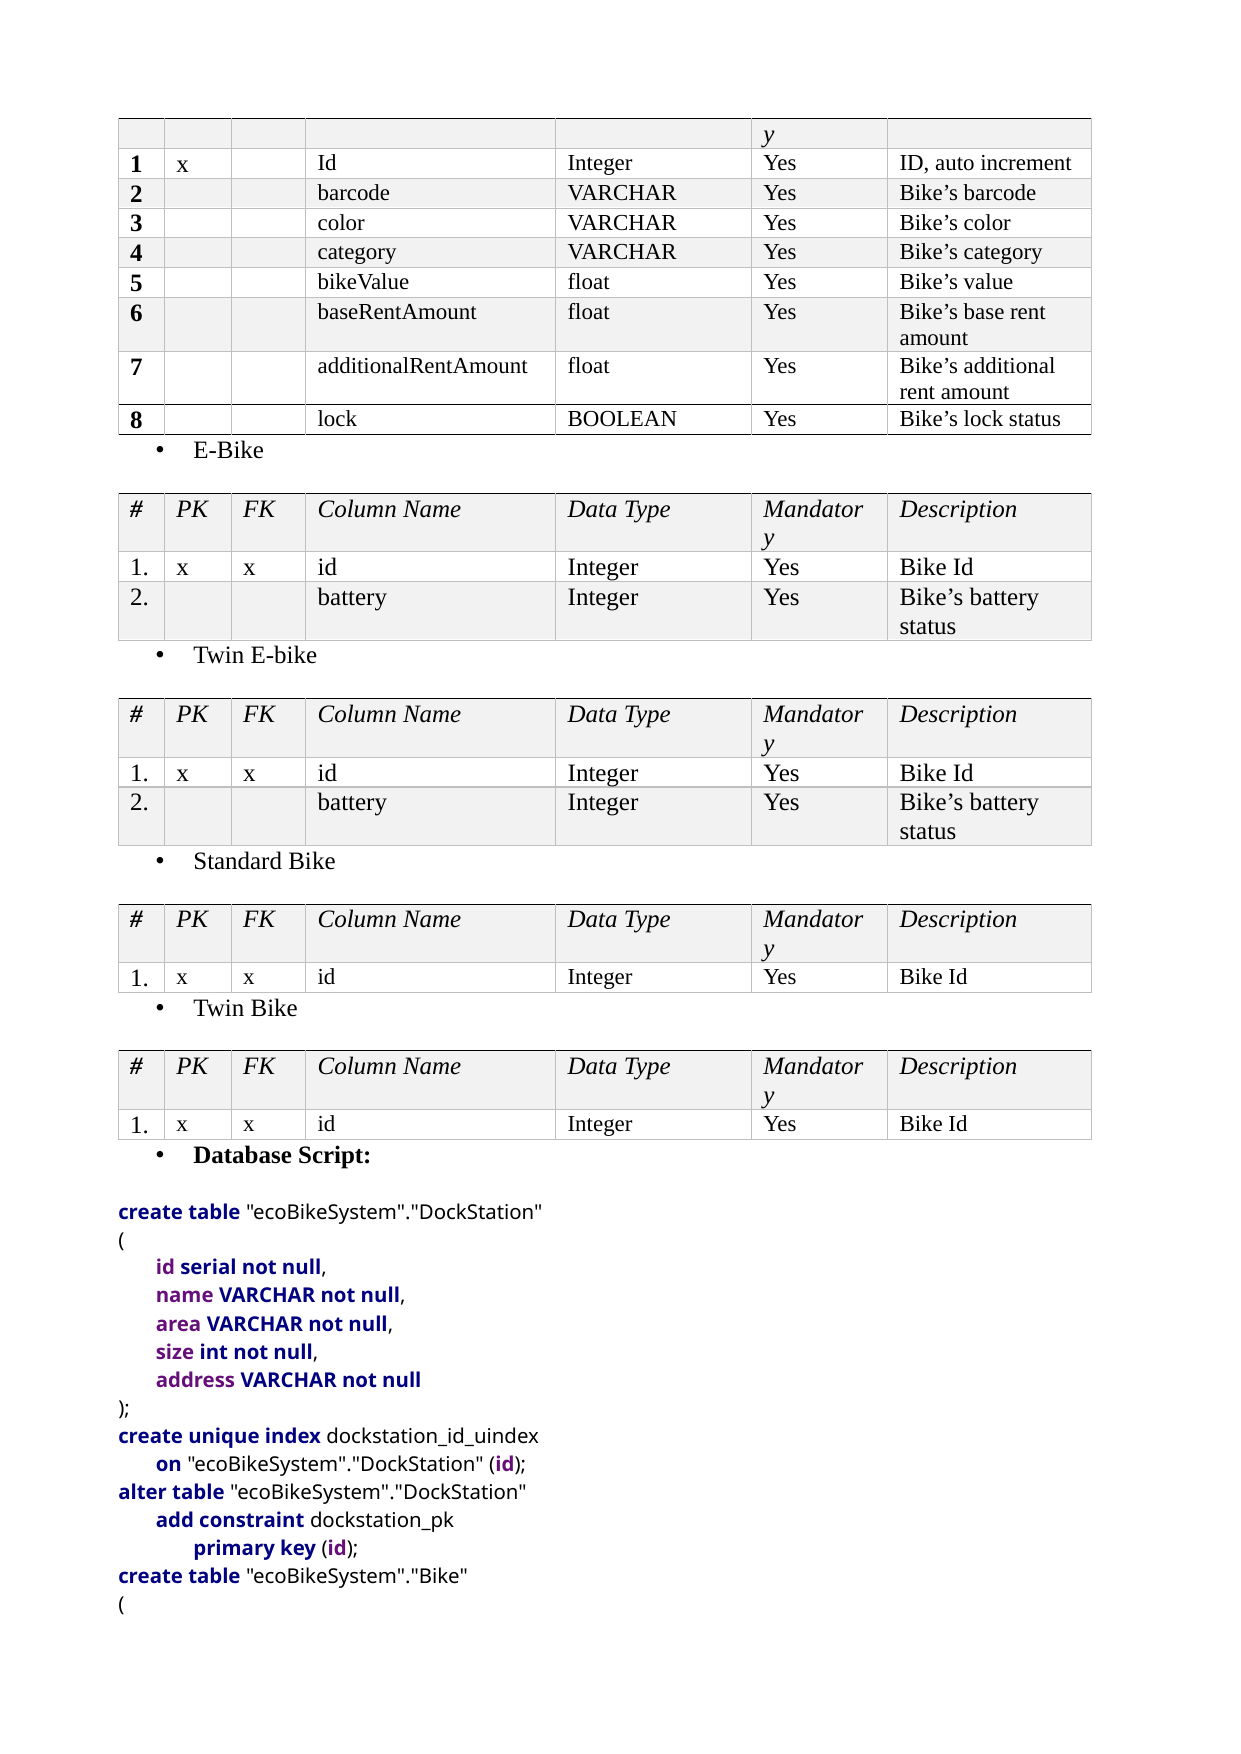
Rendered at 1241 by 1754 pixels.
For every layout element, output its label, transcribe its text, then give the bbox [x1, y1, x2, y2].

table_cell [232, 298, 305, 351]
text create table "ecoBikeSystem"."Bike" [118, 1561, 1122, 1589]
table_header Mandatory [752, 494, 887, 551]
text primary key (id); [118, 1533, 1122, 1561]
table_cell color [306, 209, 555, 237]
table_cell Bike’s additional rent amount [888, 352, 1091, 404]
table_cell 3 [119, 209, 164, 237]
table_cell Bike’s base rent amount [888, 298, 1091, 351]
table_cell BOOLEAN [556, 405, 751, 434]
table_header FK [232, 905, 305, 962]
table_cell [232, 179, 305, 207]
table_header PK [165, 905, 231, 962]
table_cell Yes [752, 238, 887, 267]
table_header [119, 119, 164, 148]
table_cell [232, 238, 305, 267]
table_cell [165, 405, 231, 434]
table_cell VARCHAR [556, 238, 751, 267]
table_header [888, 119, 1091, 148]
table_cell 4 [119, 238, 164, 267]
table_cell additionalRentAmount [306, 352, 555, 404]
table_cell Integer [556, 582, 751, 639]
table_cell Yes [752, 582, 887, 639]
table_cell Bike Id [888, 1110, 1091, 1139]
table_header [556, 119, 751, 148]
table_cell float [556, 352, 751, 404]
table_cell 1. [119, 1110, 164, 1139]
table_cell x [232, 552, 305, 581]
table_header Column Name [306, 905, 555, 962]
table_cell [232, 149, 305, 178]
table_header # [119, 1051, 164, 1109]
table_cell Integer [556, 552, 751, 581]
table_cell Yes [752, 758, 887, 786]
text create table "ecoBikeSystem"."DockStation" [118, 1197, 1122, 1225]
table_cell category [306, 238, 555, 267]
list Database Script: [156, 1140, 1122, 1168]
table_header Description [888, 494, 1091, 551]
table_cell Bike Id [888, 552, 1091, 581]
table_cell Bike’s battery status [888, 788, 1091, 845]
table_cell Bike’s lock status [888, 405, 1091, 434]
table_cell Integer [556, 149, 751, 178]
table_header Data Type [556, 699, 751, 757]
table_cell Integer [556, 1110, 751, 1139]
text alter table "ecoBikeSystem"."DockStation" [118, 1477, 1122, 1505]
table_cell Yes [752, 1110, 887, 1139]
table_header PK [165, 1051, 231, 1109]
table_cell baseRentAmount [306, 298, 555, 351]
table_header Mandatory [752, 905, 887, 962]
table_header FK [232, 494, 305, 551]
table_cell Integer [556, 758, 751, 786]
table_cell [165, 352, 231, 404]
table_cell id [306, 758, 555, 786]
table_header # [119, 699, 164, 757]
text add constraint dockstation_pk [118, 1505, 1122, 1533]
table_header # [119, 905, 164, 962]
table_cell 2. [119, 582, 164, 639]
table_cell Bike’s value [888, 268, 1091, 297]
table_header Column Name [306, 494, 555, 551]
table_header Data Type [556, 1051, 751, 1109]
table_header FK [232, 1051, 305, 1109]
table_cell float [556, 268, 751, 297]
table_header Description [888, 1051, 1091, 1109]
list Twin E-bike [156, 641, 1122, 669]
table_cell x [232, 963, 305, 992]
table_cell 8 [119, 405, 164, 434]
table_cell x [232, 1110, 305, 1139]
table_cell [165, 582, 231, 639]
text name VARCHAR not null, [118, 1281, 1122, 1309]
table_cell Yes [752, 268, 887, 297]
table_cell Integer [556, 963, 751, 992]
table_cell x [165, 963, 231, 992]
table_cell VARCHAR [556, 179, 751, 207]
table_cell x [165, 552, 231, 581]
table_cell 6 [119, 298, 164, 351]
table_header [306, 119, 555, 148]
text ); [118, 1393, 1122, 1421]
table_cell id [306, 963, 555, 992]
table_header Data Type [556, 494, 751, 551]
table_cell 5 [119, 268, 164, 297]
table_cell Yes [752, 179, 887, 207]
table_cell Bike’s barcode [888, 179, 1091, 207]
table_header FK [232, 699, 305, 757]
table_header Data Type [556, 905, 751, 962]
table_cell barcode [306, 179, 555, 207]
table_header [232, 119, 305, 148]
table_cell Bike Id [888, 758, 1091, 786]
text create unique index dockstation_id_uindex [118, 1421, 1122, 1449]
table_cell 1 [119, 149, 164, 178]
table_cell x [165, 149, 231, 178]
table_cell ID, auto increment [888, 149, 1091, 178]
table_cell Yes [752, 963, 887, 992]
table_cell 1. [119, 758, 164, 786]
table_cell x [232, 758, 305, 786]
text ( [118, 1589, 1122, 1617]
text address VARCHAR not null [118, 1365, 1122, 1393]
table_cell Yes [752, 209, 887, 237]
table_cell [165, 238, 231, 267]
table_cell Yes [752, 298, 887, 351]
table_cell [165, 788, 231, 845]
table_header Mandatory [752, 1051, 887, 1109]
table_cell [165, 268, 231, 297]
list Standard Bike [156, 846, 1122, 875]
text ( [118, 1225, 1122, 1253]
table_cell x [165, 1110, 231, 1139]
table_cell battery [306, 788, 555, 845]
table_cell Bike Id [888, 963, 1091, 992]
table_cell [232, 352, 305, 404]
table_cell [232, 209, 305, 237]
table_cell [232, 582, 305, 639]
table_header PK [165, 699, 231, 757]
text id serial not null, [118, 1253, 1122, 1281]
table_header # [119, 494, 164, 551]
table_cell [165, 179, 231, 207]
table_cell [232, 405, 305, 434]
table_cell lock [306, 405, 555, 434]
table_cell bikeValue [306, 268, 555, 297]
table_cell Yes [752, 405, 887, 434]
table_cell Yes [752, 149, 887, 178]
text area VARCHAR not null, [118, 1309, 1122, 1337]
table_header y [752, 119, 887, 148]
table_cell float [556, 298, 751, 351]
table_header PK [165, 494, 231, 551]
table_cell 1. [119, 963, 164, 992]
table_cell [232, 268, 305, 297]
table_cell [232, 788, 305, 845]
table_cell id [306, 1110, 555, 1139]
table_cell 2 [119, 179, 164, 207]
table_header [165, 119, 231, 148]
list E-Bike [156, 435, 1122, 464]
table_cell 1. [119, 552, 164, 581]
text on "ecoBikeSystem"."DockStation" (id); [118, 1449, 1122, 1477]
table_cell id [306, 552, 555, 581]
table_cell Yes [752, 352, 887, 404]
table_cell Integer [556, 788, 751, 845]
table_cell 7 [119, 352, 164, 404]
table_header Description [888, 699, 1091, 757]
list Twin Bike [156, 993, 1122, 1022]
table_header Column Name [306, 1051, 555, 1109]
table_header Mandatory [752, 699, 887, 757]
table_cell Id [306, 149, 555, 178]
table_cell Bike’s color [888, 209, 1091, 237]
text size int not null, [118, 1337, 1122, 1365]
table_cell x [165, 758, 231, 786]
table_cell battery [306, 582, 555, 639]
table_cell Bike’s battery status [888, 582, 1091, 639]
table_cell 2. [119, 788, 164, 845]
table_cell VARCHAR [556, 209, 751, 237]
table_cell Bike’s category [888, 238, 1091, 267]
table_cell Yes [752, 552, 887, 581]
table_header Column Name [306, 699, 555, 757]
table_cell [165, 298, 231, 351]
table_cell [165, 209, 231, 237]
table_header Description [888, 905, 1091, 962]
table_cell Yes [752, 788, 887, 845]
